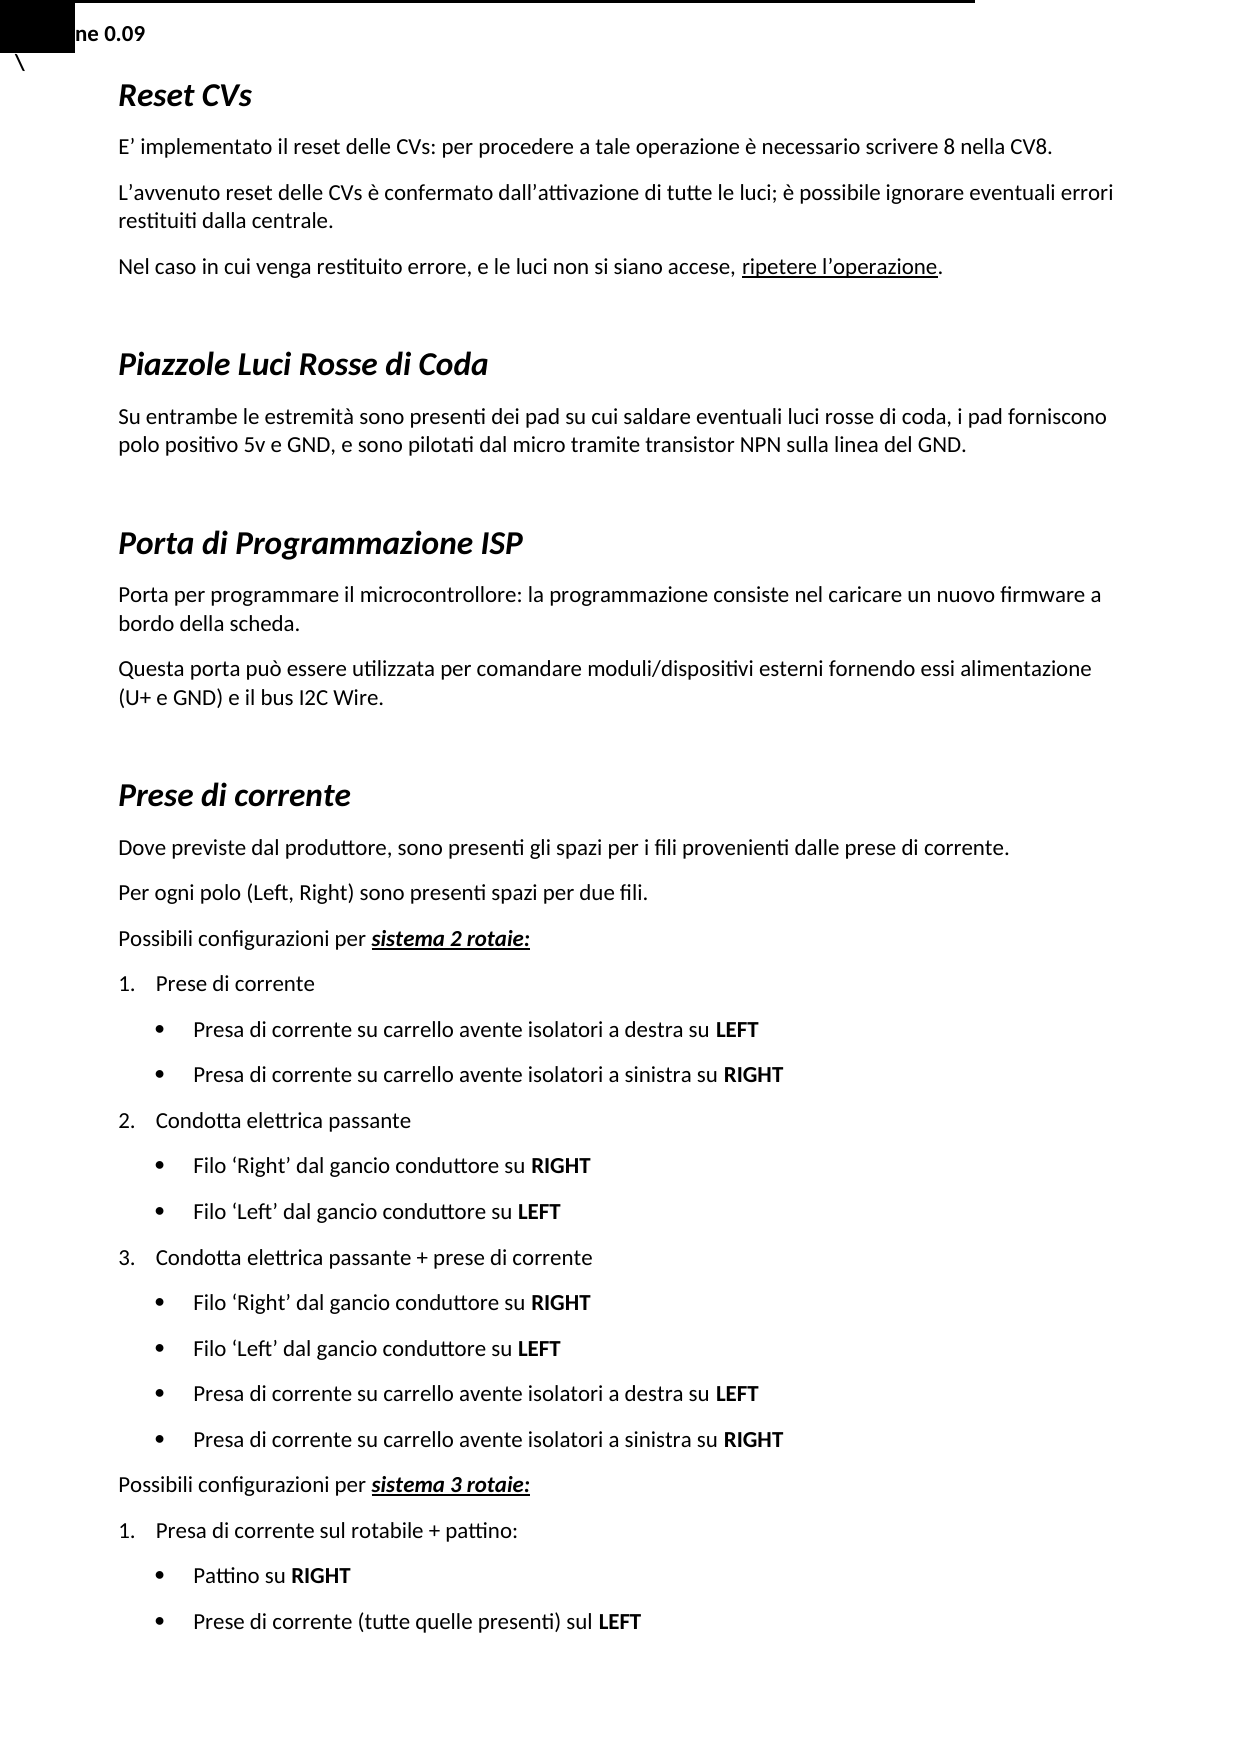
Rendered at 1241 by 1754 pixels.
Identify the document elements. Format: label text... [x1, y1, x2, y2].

list Presa di corrente su carrello avente isolatori a destra su LEFT [156, 1379, 1122, 1407]
subtitle Porta di Programmazione ISP [118, 522, 1122, 562]
text E’ implementato il reset delle CVs: per procedere a tale operazione è necessario scrivere 8 nella CV8. [118, 132, 1122, 160]
list Presa di corrente su carrello avente isolatori a sinistra su RIGHT [156, 1061, 1122, 1089]
text Possibili configurazioni per sistema 3 rotaie: [118, 1470, 1122, 1498]
list Prese di corrente (tutte quelle presenti) sul LEFT [156, 1607, 1122, 1635]
list Presa di corrente sul rotabile + pattino: [118, 1516, 1122, 1544]
list Filo ‘Right’ dal gancio conduttore su RIGHT [156, 1152, 1122, 1180]
list Pattino su RIGHT [156, 1561, 1122, 1589]
list Condotta elettrica passante [118, 1106, 1122, 1134]
text Dove previste dal produttore, sono presenti gli spazi per i fili provenienti dalle prese di corrente. [118, 833, 1122, 861]
subtitle Reset CVs [118, 74, 1122, 114]
subtitle Prese di corrente [118, 774, 1122, 815]
list Presa di corrente su carrello avente isolatori a destra su LEFT [156, 1015, 1122, 1043]
list Prese di corrente [118, 969, 1122, 998]
text Porta per programmare il microcontrollore: la programmazione consiste nel caricare un nuovo firmware a bordo della scheda. [118, 580, 1122, 637]
subtitle Piazzole Luci Rosse di Coda [118, 343, 1122, 384]
list Presa di corrente su carrello avente isolatori a sinistra su RIGHT [156, 1425, 1122, 1453]
text Su entrambe le estremità sono presenti dei pad su cui saldare eventuali luci rosse di coda, i pad forniscono polo positivo 5v e GND, e sono pilotati dal micro tramite transistor NPN sulla linea del GND. [118, 402, 1122, 459]
list Filo ‘Right’ dal gancio conduttore su RIGHT [156, 1288, 1122, 1316]
text Questa porta può essere utilizzata per comandare moduli/dispositivi esterni fornendo essi alimentazione (U+ e GND) e il bus I2C Wire. [118, 654, 1122, 711]
text L’avvenuto reset delle CVs è confermato dall’attivazione di tutte le luci; è possibile ignorare eventuali errori restituiti dalla centrale. [118, 178, 1122, 235]
list Condotta elettrica passante + prese di corrente [118, 1243, 1122, 1271]
text Possibili configurazioni per sistema 2 rotaie: [118, 924, 1122, 952]
list Filo ‘Left’ dal gancio conduttore su LEFT [156, 1197, 1122, 1225]
text Per ogni polo (Left, Right) sono presenti spazi per due fili. [118, 878, 1122, 907]
text Nel caso in cui venga restituito errore, e le luci non si siano accese, ripetere l’operazione. [118, 252, 1122, 280]
list Filo ‘Left’ dal gancio conduttore su LEFT [156, 1334, 1122, 1362]
